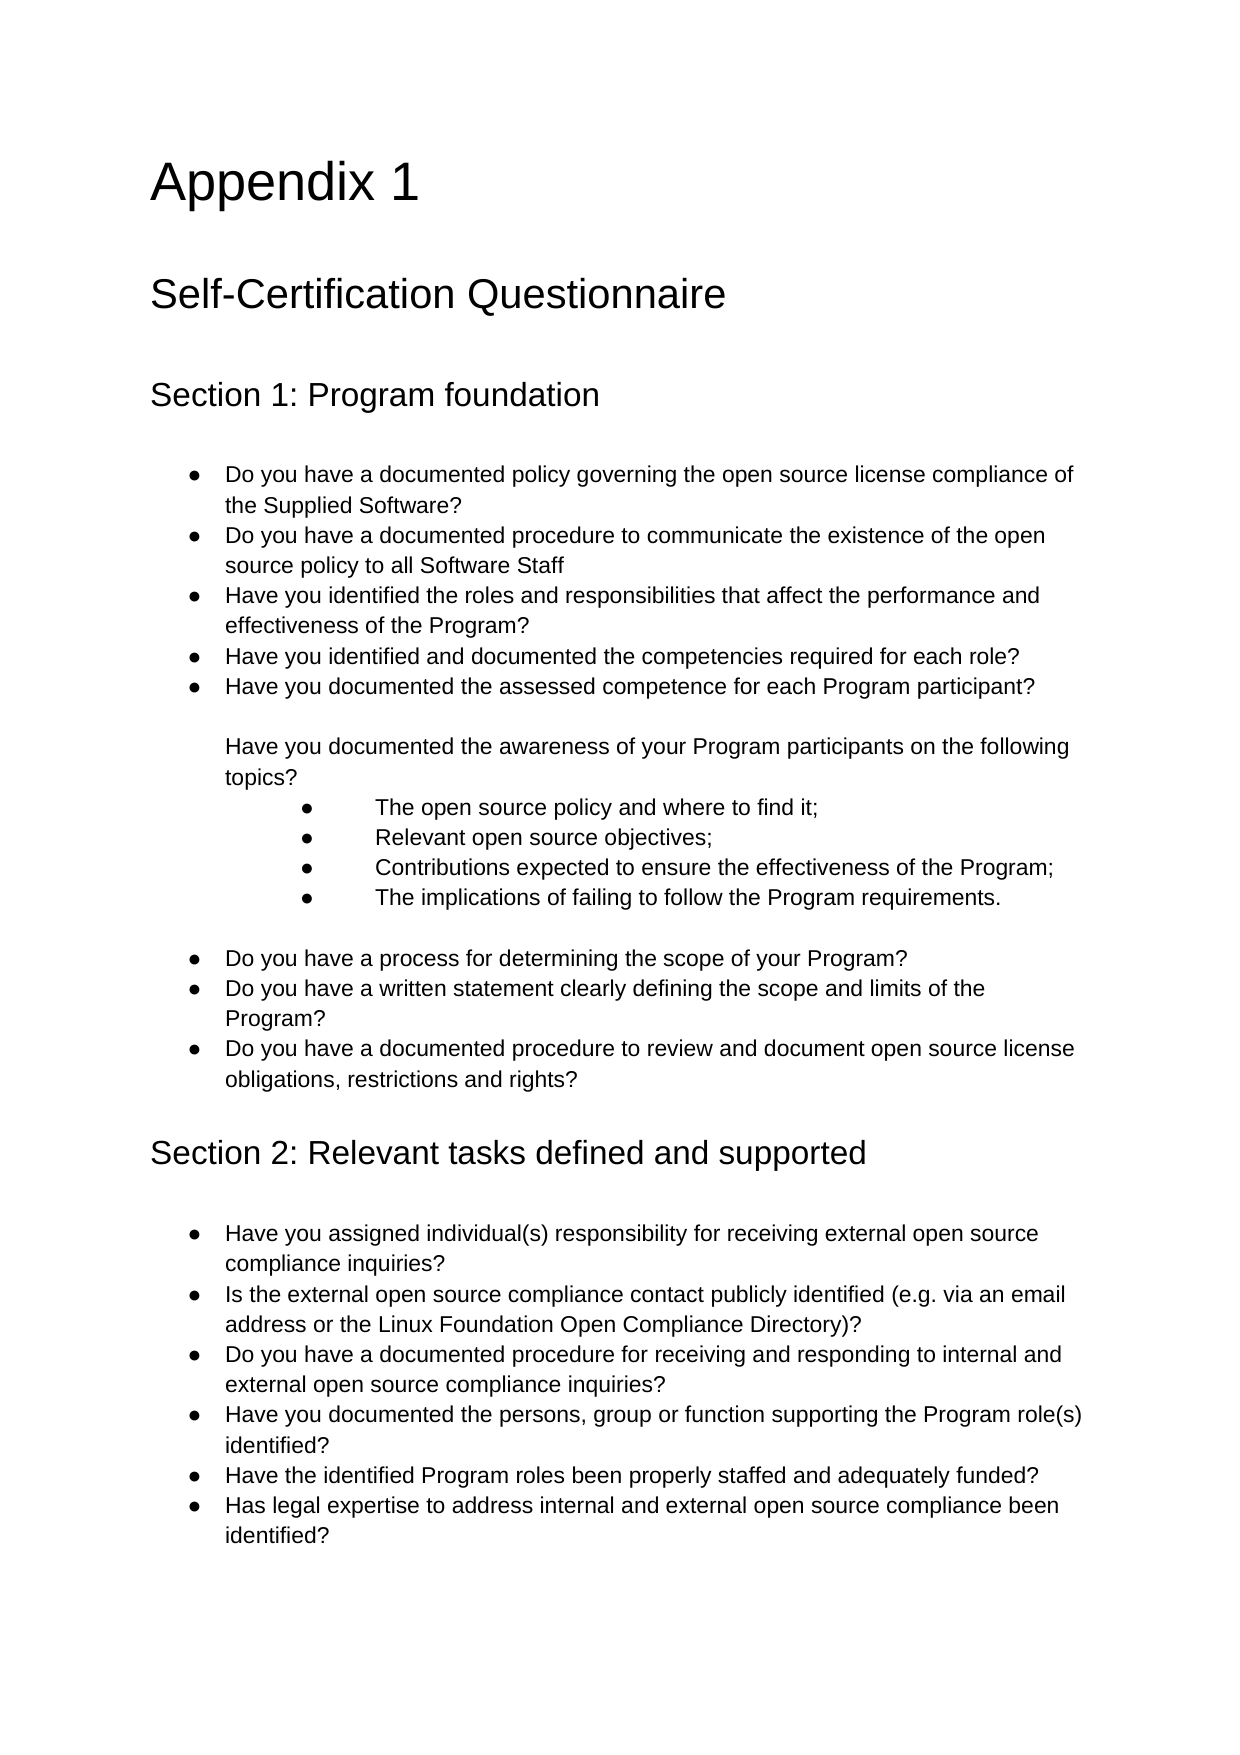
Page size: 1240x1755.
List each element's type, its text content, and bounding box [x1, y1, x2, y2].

list Have you documented the persons, group or function supporting the Program role(s) identified? [187, 1401, 1089, 1458]
list Have you identified and documented the competencies required for each role? [187, 643, 1089, 669]
list The implications of failing to follow the Program requirements. [300, 884, 1089, 911]
list Do you have a documented procedure to communicate the existence of the open source policy to all Software Staff [187, 522, 1089, 578]
text Have you documented the awareness of your Program participants on the following topics? [225, 733, 1089, 790]
list Do you have a process for determining the scope of your Program? [187, 945, 1089, 971]
list Relevant open source objectives; [300, 824, 1089, 850]
list Contributions expected to ensure the effectiveness of the Program; [300, 854, 1089, 881]
list Do you have a written statement clearly defining the scope and limits of the Program? [187, 975, 1089, 1032]
title Appendix 1 [150, 150, 1089, 212]
list Has legal expertise to address internal and external open source compliance been identified? [187, 1492, 1089, 1549]
list Have you identified the roles and responsibilities that affect the performance and effectiveness of the Program? [187, 582, 1089, 639]
list Do you have a documented policy governing the open source license compliance of the Supplied Software? [187, 461, 1089, 518]
list Is the external open source compliance contact publicly identified (e.g. via an email address or the Linux Foundation Open Compliance Directory)? [187, 1281, 1089, 1337]
list Have you documented the assessed competence for each Program participant? [187, 673, 1089, 699]
subtitle Section 2: Relevant tasks defined and supported [150, 1133, 1089, 1172]
list Do you have a documented procedure for receiving and responding to internal and external open source compliance inquiries? [187, 1341, 1089, 1398]
subtitle Section 1: Program foundation [150, 374, 1089, 413]
list Have the identified Program roles been properly staffed and adequately funded? [187, 1462, 1089, 1488]
subtitle Self-Certification Questionnaire [150, 269, 1089, 317]
list Do you have a documented procedure to review and document open source license obligations, restrictions and rights? [187, 1035, 1089, 1092]
list Have you assigned individual(s) responsibility for receiving external open source compliance inquiries? [187, 1220, 1089, 1277]
list The open source policy and where to find it; [300, 794, 1089, 820]
